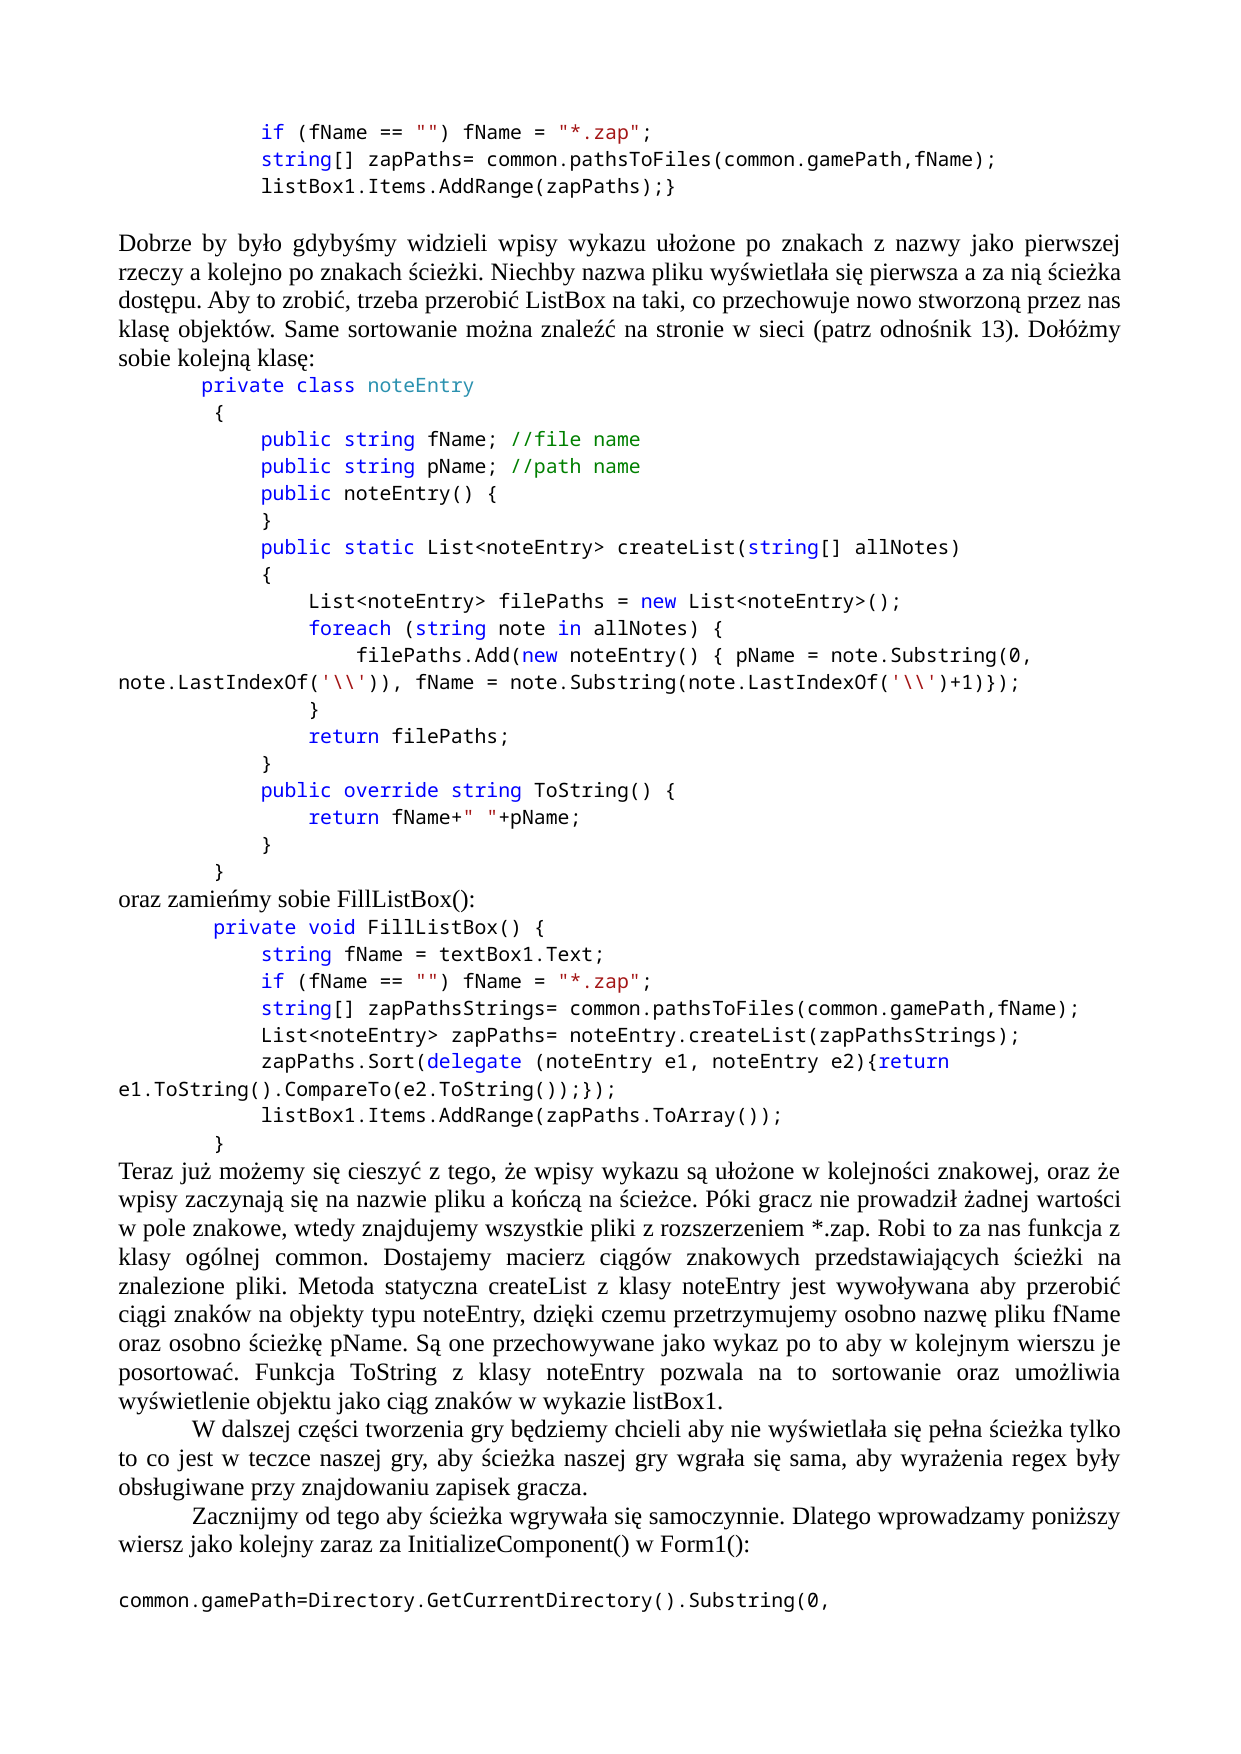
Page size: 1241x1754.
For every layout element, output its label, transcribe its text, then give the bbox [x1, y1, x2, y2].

text return fName+" "+pName; [118, 803, 1122, 830]
text public noteEntry() { [118, 479, 1122, 506]
text string fName = textBox1.Text; [118, 940, 1122, 967]
text Teraz już możemy się cieszyć z tego, że wpisy wykazu są ułożone w kolejności znakowej, oraz że wpisy zaczynają się na nazwie pliku a kończą na ścieżce. Póki gracz nie prowadził żadnej wartości w pole znakowe, wtedy znajdujemy wszystkie pliki z rozszerzeniem *.zap. Robi to za nas funkcja z klasy ogólnej common. Dostajemy macierz ciągów znakowych przedstawiających ścieżki na znalezione pliki. Metoda statyczna createList z klasy noteEntry jest wywoływana aby przerobić ciągi znaków na objekty typu noteEntry, dzięki czemu przetrzymujemy osobno nazwę pliku fName oraz osobno ścieżkę pName. Są one przechowywane jako wykaz po to aby w kolejnym wierszu je posortować. Funkcja ToString z klasy noteEntry pozwala na to sortowanie oraz umożliwia wyświetlenie objektu jako ciąg znaków w wykazie listBox1. [118, 1156, 1122, 1414]
text zapPaths.Sort(delegate (noteEntry e1, noteEntry e2){return e1.ToString().CompareTo(e2.ToString());}); [118, 1048, 1122, 1102]
text } [118, 830, 1122, 857]
text } [118, 506, 1122, 533]
text private void FillListBox() { [118, 913, 1122, 940]
text listBox1.Items.AddRange(zapPaths.ToArray()); [118, 1102, 1122, 1129]
text Zacznijmy od tego aby ścieżka wgrywała się samoczynnie. Dlatego wprowadzamy poniższy wiersz jako kolejny zaraz za InitializeComponent() w Form1(): [118, 1501, 1122, 1558]
text return filePaths; [118, 722, 1122, 749]
text } [118, 1129, 1122, 1156]
text public override string ToString() { [118, 776, 1122, 803]
text public static List<noteEntry> createList(string[] allNotes) [118, 533, 1122, 560]
text public string pName; //path name [118, 452, 1122, 479]
text listBox1.Items.AddRange(zapPaths);} [118, 172, 1122, 199]
text common.gamePath=Directory.GetCurrentDirectory().Substring(0, [118, 1587, 1122, 1613]
text } [118, 695, 1122, 722]
text private class noteEntry [118, 372, 1122, 398]
text { [118, 560, 1122, 587]
text W dalszej części tworzenia gry będziemy chcieli aby nie wyświetlała się pełna ścieżka tylko to co jest w teczce naszej gry, aby ścieżka naszej gry wgrała się sama, aby wyrażenia regex były obsługiwane przy znajdowaniu zapisek gracza. [118, 1414, 1122, 1501]
text { [118, 398, 1122, 426]
text string[] zapPaths= common.pathsToFiles(common.gamePath,fName); [118, 145, 1122, 172]
text List<noteEntry> zapPaths= noteEntry.createList(zapPathsStrings); [118, 1021, 1122, 1048]
text public string fName; //file name [118, 426, 1122, 452]
text if (fName == "") fName = "*.zap"; [118, 118, 1122, 145]
text filePaths.Add(new noteEntry() { pName = note.Substring(0, note.LastIndexOf('\\')), fName = note.Substring(note.LastIndexOf('\\')+1)}); [118, 641, 1122, 695]
text } [118, 857, 1122, 884]
text foreach (string note in allNotes) { [118, 614, 1122, 641]
text if (fName == "") fName = "*.zap"; [118, 967, 1122, 994]
text oraz zamieńmy sobie FillListBox(): [118, 884, 1122, 913]
text string[] zapPathsStrings= common.pathsToFiles(common.gamePath,fName); [118, 994, 1122, 1021]
text Dobrze by było gdybyśmy widzieli wpisy wykazu ułożone po znakach z nazwy jako pierwszej rzeczy a kolejno po znakach ścieżki. Niechby nazwa pliku wyświetlała się pierwsza a za nią ścieżka dostępu. Aby to zrobić, trzeba przerobić ListBox na taki, co przechowuje nowo stworzoną przez nas klasę objektów. Same sortowanie można znaleźć na stronie w sieci (patrz odnośnik 13). Dołóżmy sobie kolejną klasę: [118, 228, 1122, 372]
text } [118, 749, 1122, 776]
text List<noteEntry> filePaths = new List<noteEntry>(); [118, 587, 1122, 614]
